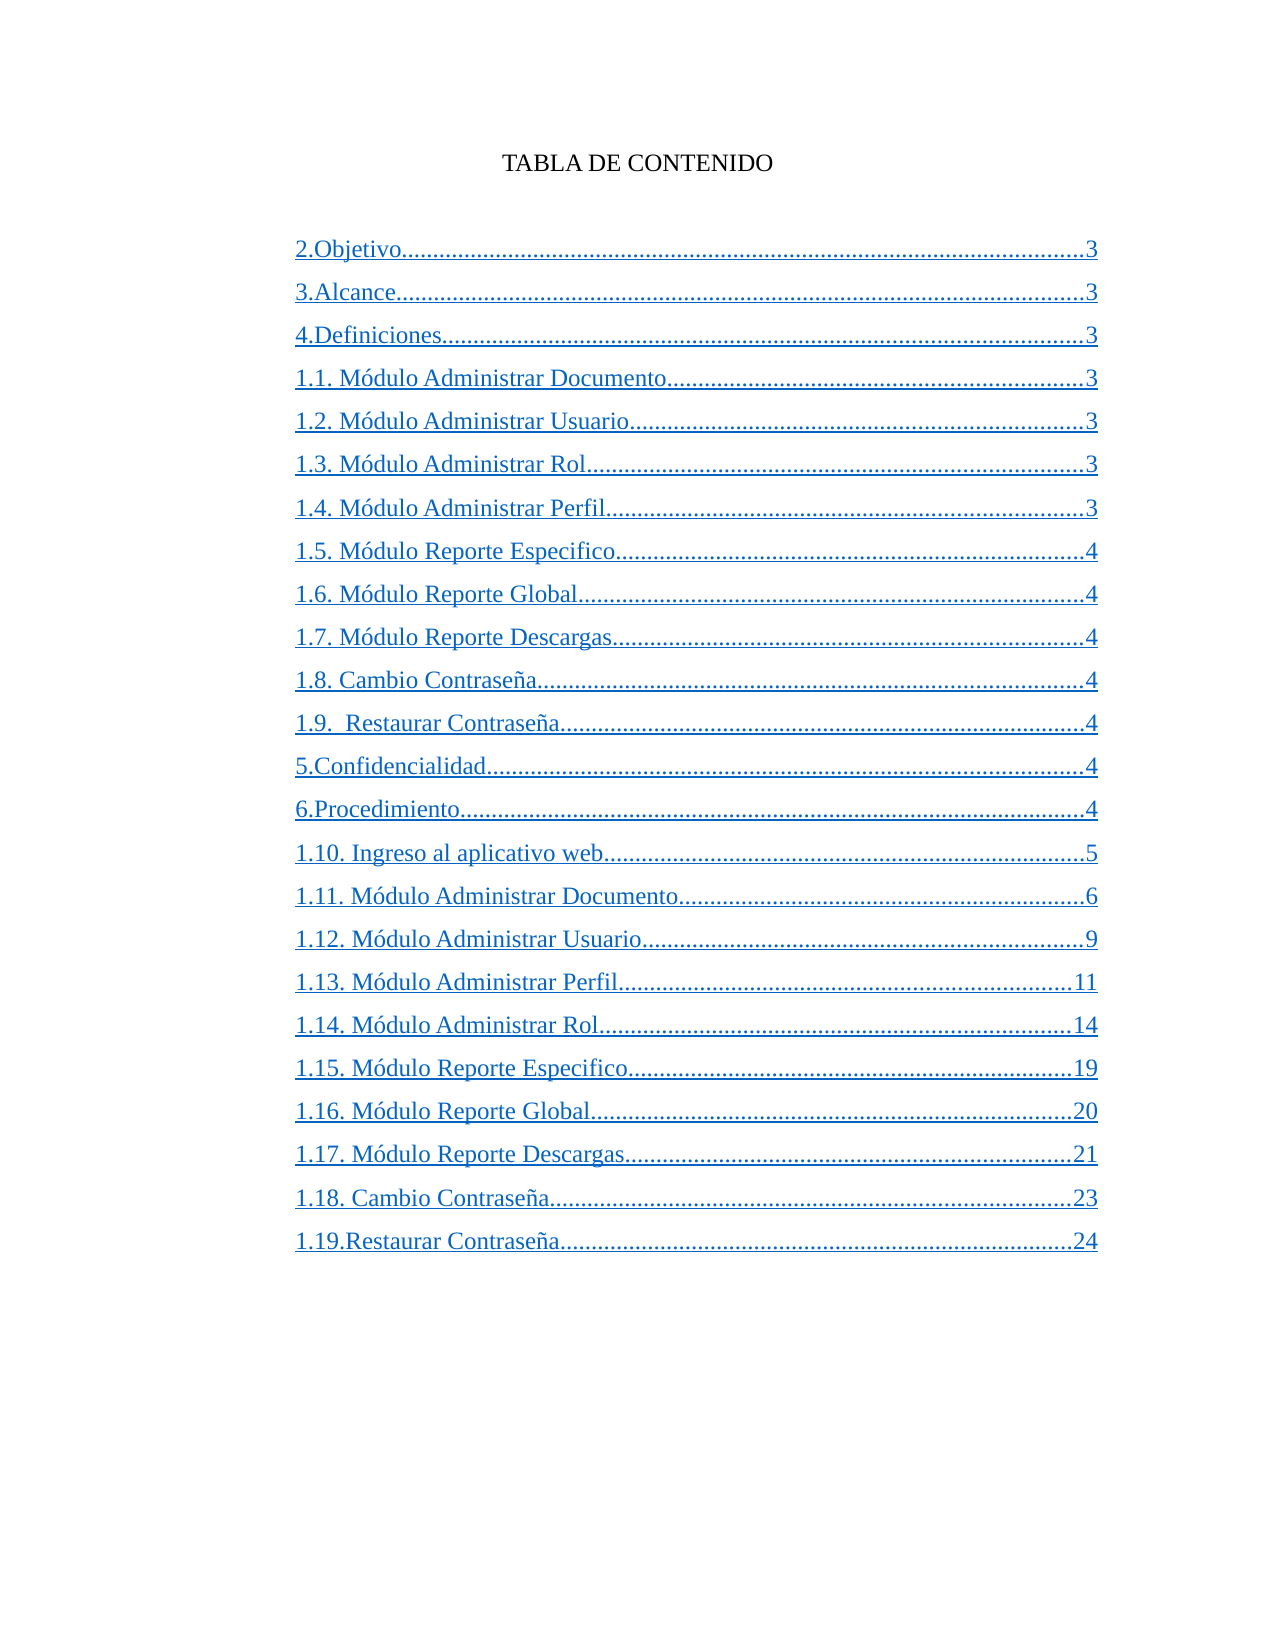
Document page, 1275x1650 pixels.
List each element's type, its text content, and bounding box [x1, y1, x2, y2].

text 1.15. Módulo Reporte Especifico 19 [236, 1053, 1098, 1082]
text 1.5. Módulo Reporte Especifico 4 [236, 536, 1098, 564]
text 1.12. Módulo Administrar Usuario 9 [236, 924, 1098, 953]
text 1.18. Cambio Contraseña 23 [236, 1183, 1098, 1211]
text 1.10. Ingreso al aplicativo web 5 [236, 838, 1098, 866]
text tabla de contenido [177, 148, 1098, 176]
text 3.Alcance 3 [236, 277, 1098, 306]
text 1.17. Módulo Reporte Descargas 21 [236, 1139, 1098, 1168]
text 1.19.Restaurar Contraseña 24 [236, 1226, 1098, 1254]
text 2.Objetivo 3 [236, 234, 1098, 263]
text 1.2. Módulo Administrar Usuario 3 [236, 406, 1098, 435]
text 1.4. Módulo Administrar Perfil 3 [236, 493, 1098, 521]
text 6.Procedimiento 4 [236, 794, 1098, 823]
text 1.7. Módulo Reporte Descargas 4 [236, 622, 1098, 651]
text 5.Confidencialidad 4 [236, 751, 1098, 780]
text 1.9. Restaurar Contraseña 4 [236, 708, 1098, 737]
text 1.11. Módulo Administrar Documento 6 [236, 881, 1098, 909]
text 1.16. Módulo Reporte Global 20 [236, 1096, 1098, 1125]
text 4.Definiciones 3 [236, 320, 1098, 349]
text 1.14. Módulo Administrar Rol 14 [236, 1010, 1098, 1039]
text 1.3. Módulo Administrar Rol 3 [236, 449, 1098, 478]
text 1.13. Módulo Administrar Perfil 11 [236, 967, 1098, 996]
text 1.6. Módulo Reporte Global 4 [236, 579, 1098, 608]
text 1.1. Módulo Administrar Documento 3 [236, 363, 1098, 392]
text 1.8. Cambio Contraseña 4 [236, 665, 1098, 694]
